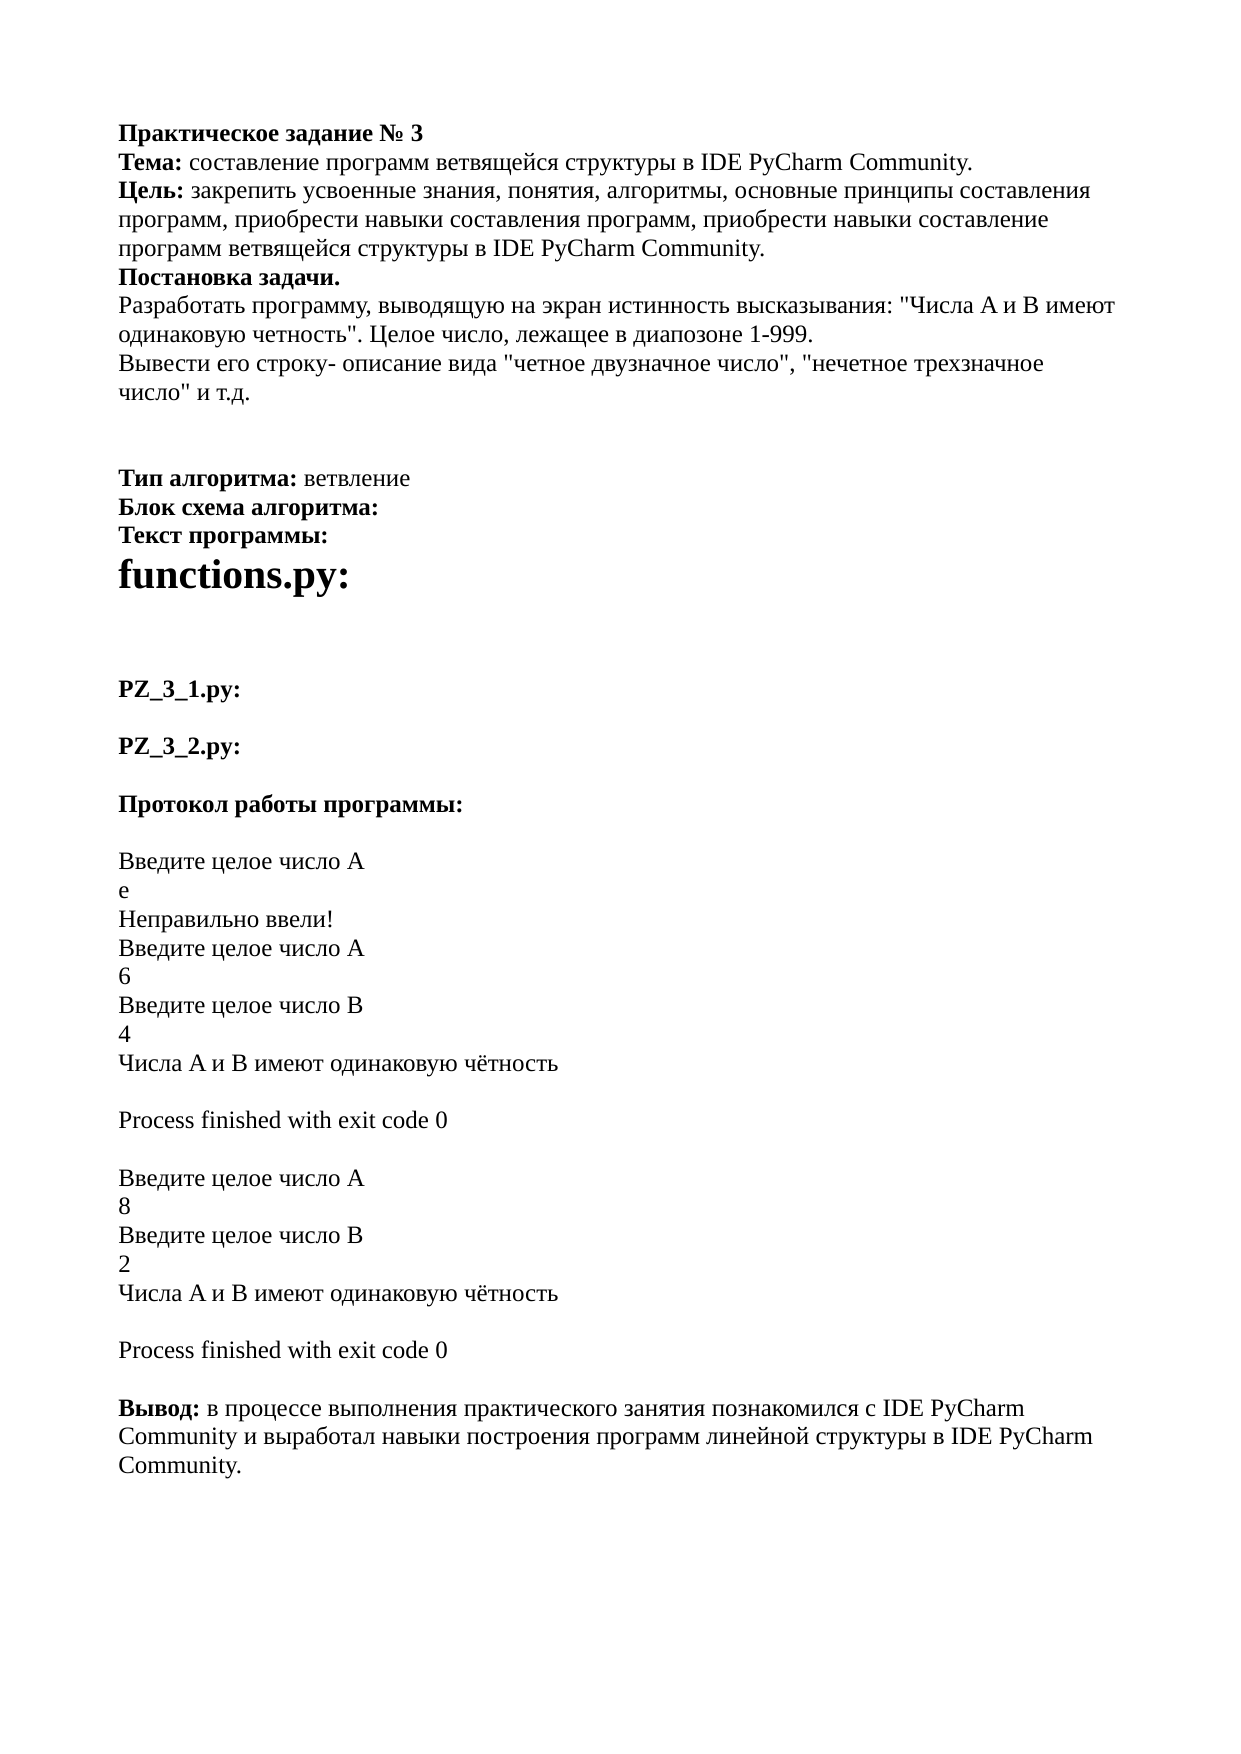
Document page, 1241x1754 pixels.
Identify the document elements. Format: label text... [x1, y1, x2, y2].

text Постановка задачи. [118, 262, 1122, 291]
text Вывод: в процессе выполнения практического занятия познакомился с IDE PyCharm Community и выработал навыки построения программ линейной структуры в IDE PyCharm Community. [118, 1393, 1122, 1508]
text Тип алгоритма: ветвление [118, 463, 1122, 492]
text PZ_3_1.py: [118, 674, 1122, 703]
text Введите целое число А [118, 846, 1122, 875]
text Разработать программу, выводящую на экран истинность высказывания: "Числа A и B имеют одинаковую четность". Целое число, лежащее в диапозоне 1-999. Вывести его строку- описание вида "четное двузначное число", "нечетное трехзначное число" и т.д. [118, 291, 1122, 406]
text Числа A и B имеют одинаковую чётность [118, 1278, 1122, 1306]
text Process finished with exit code 0 [118, 1105, 1122, 1134]
text Числа A и B имеют одинаковую чётность [118, 1048, 1122, 1076]
text Блок схема алгоритма: [118, 492, 1122, 521]
text Цель: закрепить усвоенные знания, понятия, алгоритмы, основные принципы составления программ, приобрести навыки составления программ, приобрести навыки составление программ ветвящейся структуры в IDE PyCharm Community. [118, 176, 1122, 262]
text e [118, 875, 1122, 904]
text Тема: составление программ ветвящейся структуры в IDE PyCharm Community. [118, 147, 1122, 176]
text functions.py: [118, 549, 1122, 597]
text Неправильно ввели! [118, 904, 1122, 933]
text Введите целое число B [118, 990, 1122, 1019]
text 6 [118, 961, 1122, 990]
text PZ_3_2.py: [118, 731, 1122, 760]
text Текст программы: [118, 521, 1122, 549]
text Введите целое число А [118, 933, 1122, 961]
text 8 [118, 1191, 1122, 1220]
text Введите целое число B [118, 1220, 1122, 1249]
text 2 [118, 1249, 1122, 1278]
text Протокол работы программы: [118, 789, 1122, 818]
text Введите целое число А [118, 1163, 1122, 1191]
text Process finished with exit code 0 [118, 1335, 1122, 1364]
text 4 [118, 1019, 1122, 1048]
text Практическое задание № 3 [118, 118, 1122, 147]
